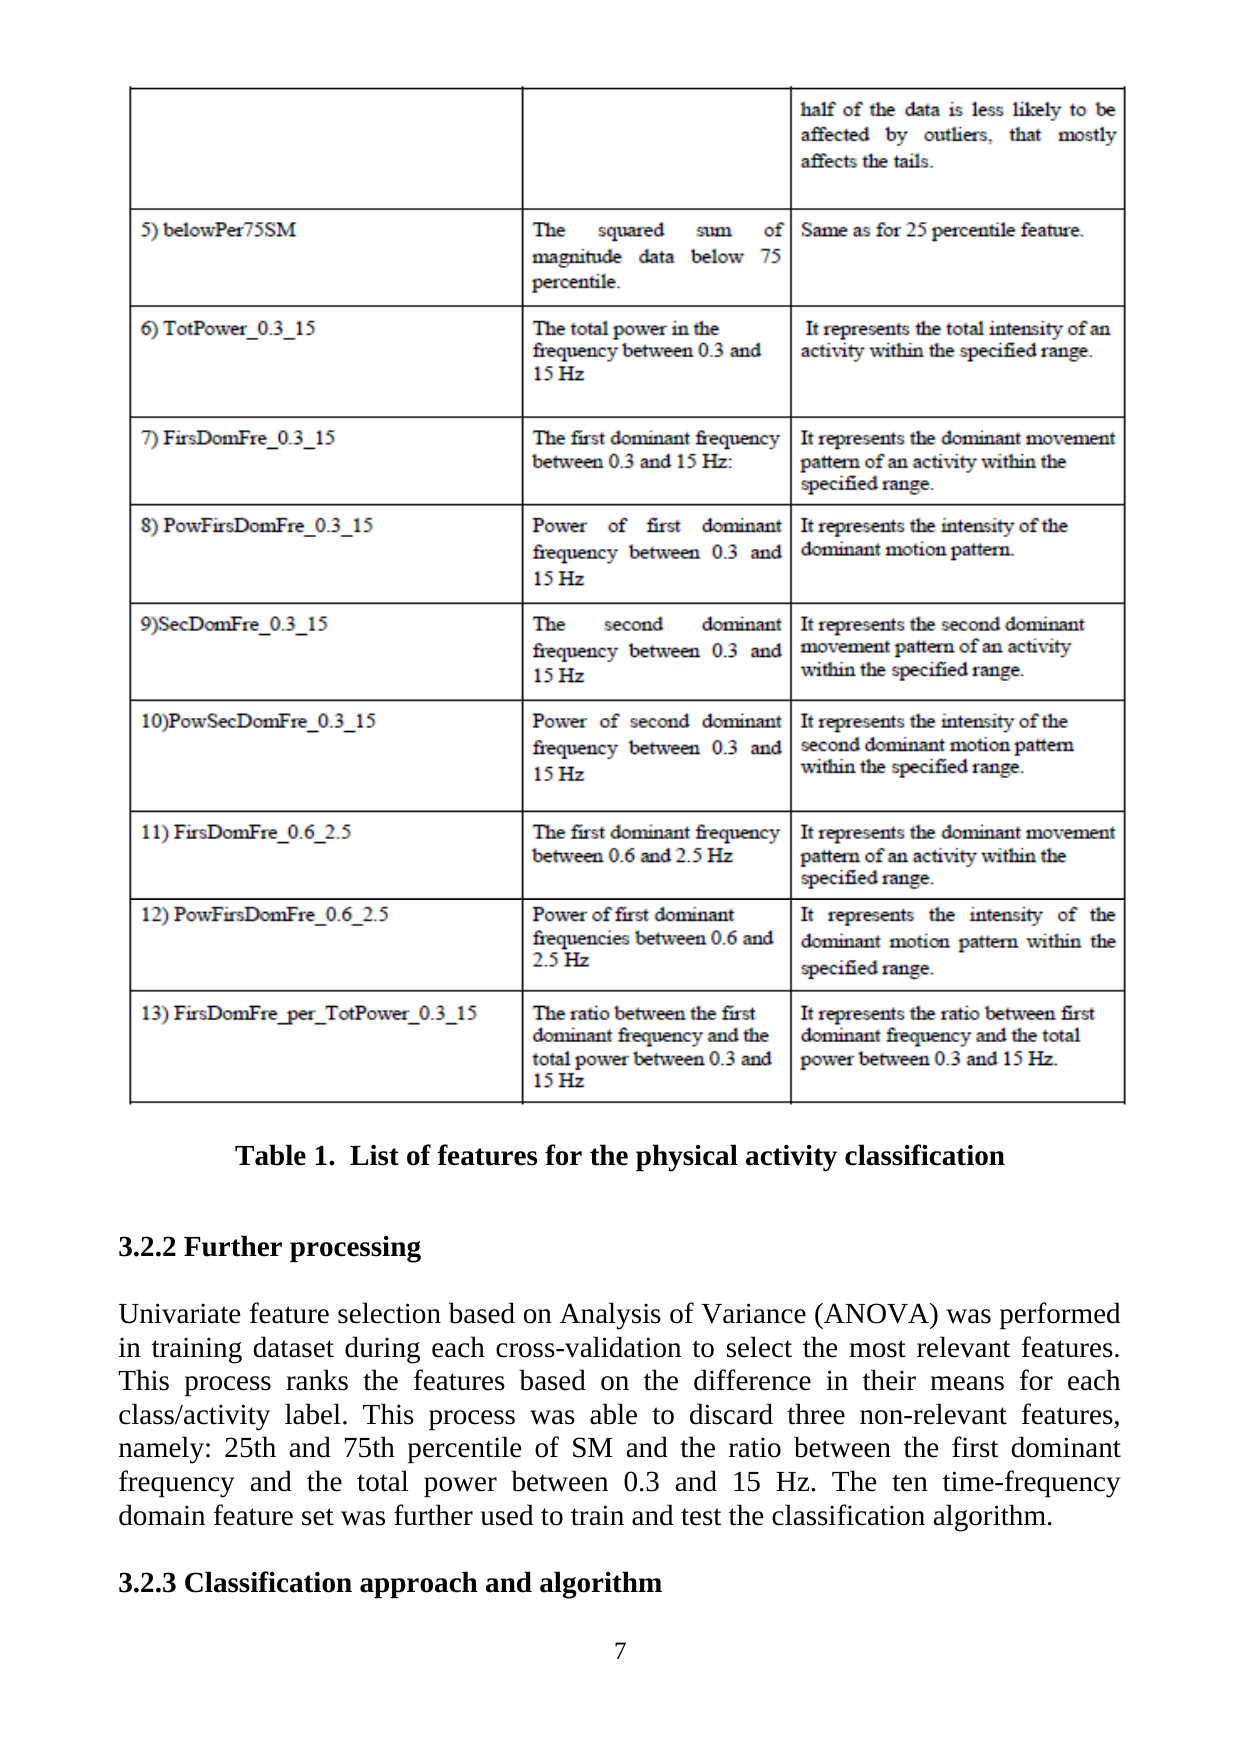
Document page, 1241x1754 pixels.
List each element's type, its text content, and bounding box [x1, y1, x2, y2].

text 3.2.2 Further processing [118, 1229, 1122, 1263]
text Univariate feature selection based on Analysis of Variance (ANOVA) was performed in training dataset during each cross-validation to select the most relevant features. This process ranks the features based on the difference in their means for each class/activity label. This process was able to discard three non-relevant features, namely: 25th and 75th percentile of SM and the ratio between the first dominant frequency and the total power between 0.3 and 15 Hz. The ten time-frequency domain feature set was further used to train and test the classification algorithm. [118, 1296, 1122, 1531]
text 3.2.3 Classification approach and algorithm [118, 1565, 1122, 1598]
text Table 1. List of features for the physical activity classification [118, 1138, 1122, 1172]
